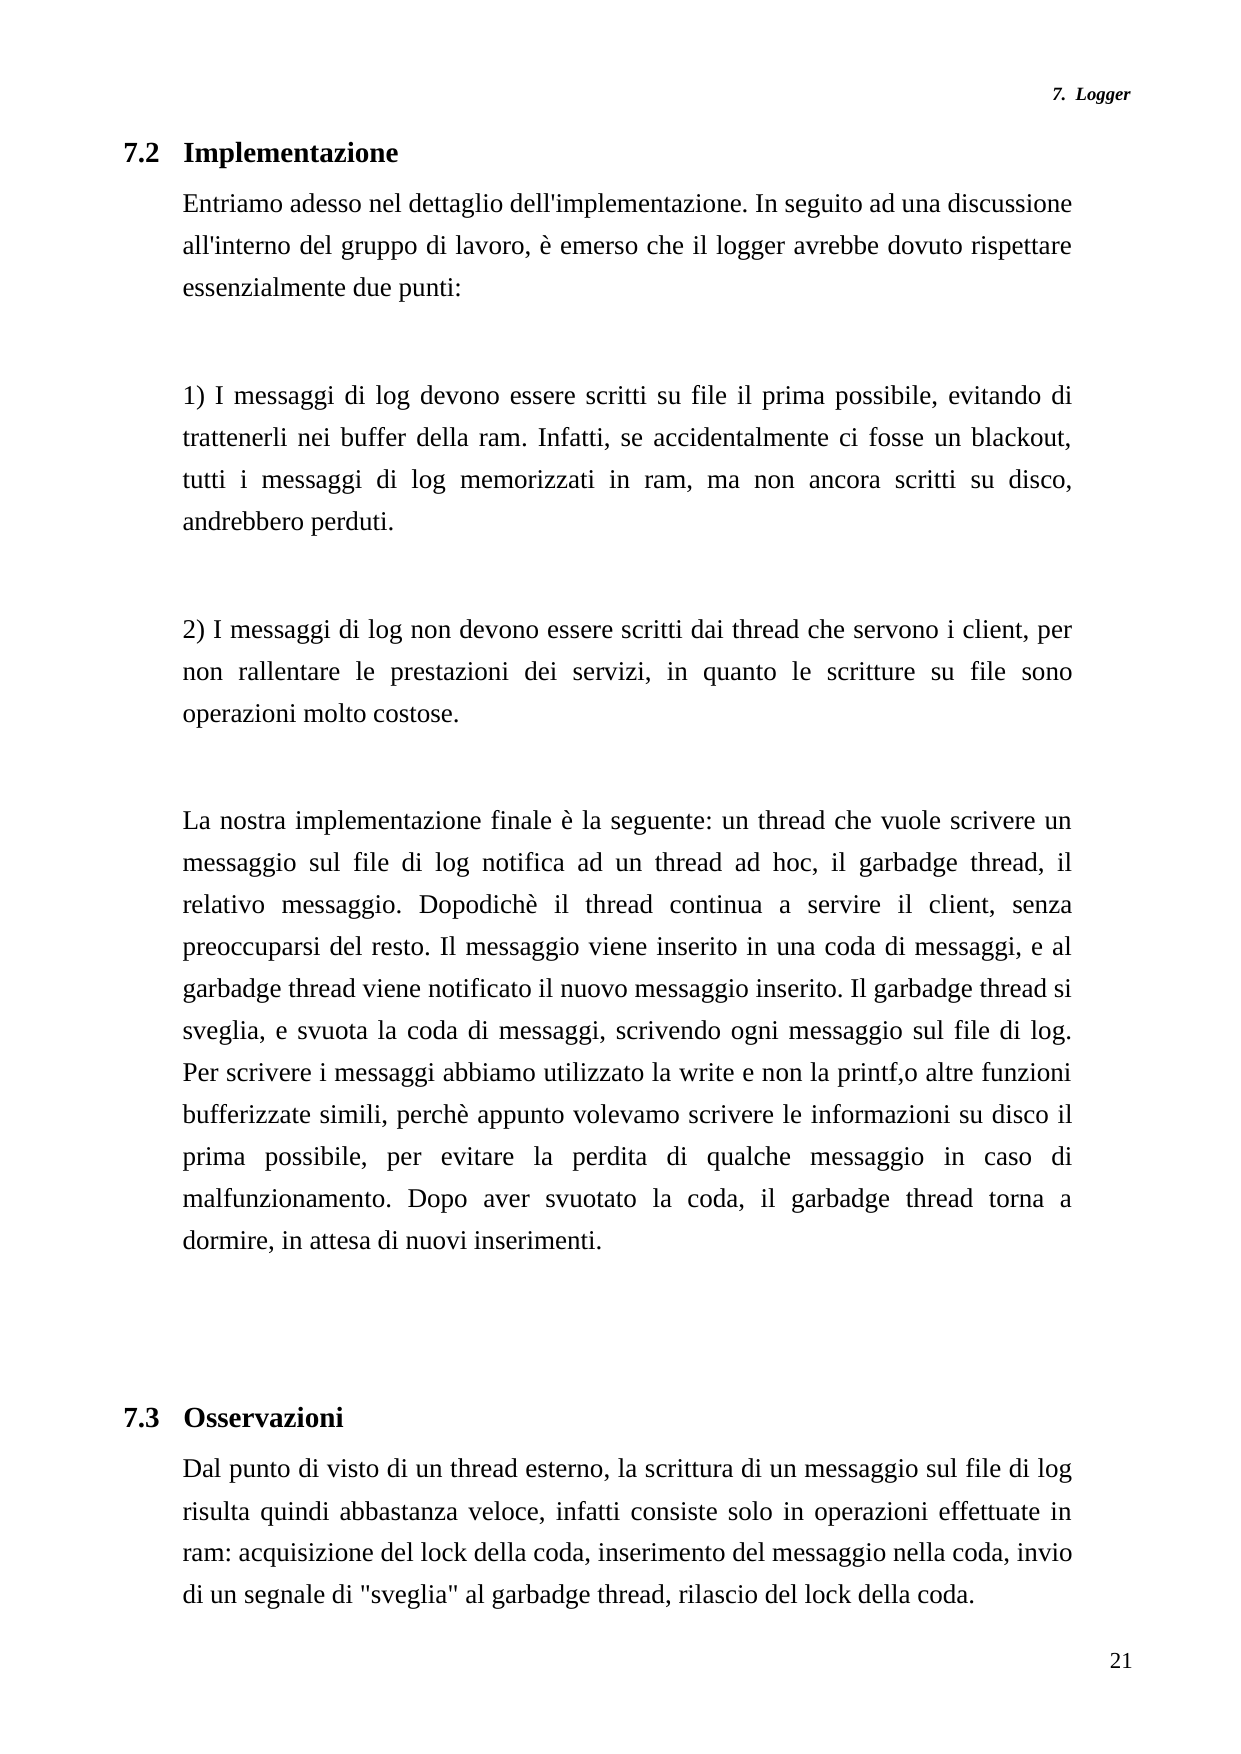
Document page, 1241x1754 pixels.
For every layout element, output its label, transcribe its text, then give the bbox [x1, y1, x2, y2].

text 1) I messaggi di log devono essere scritti su file il prima possibile, evitando di trattenerli nei buffer della ram. Infatti, se accidentalmente ci fosse un blackout, tutti i messaggi di log memorizzati in ram, ma non ancora scritti su disco, andrebbero perduti. [182, 379, 1073, 536]
subtitle Osservazioni [123, 1401, 1132, 1434]
subtitle Implementazione [123, 135, 1132, 169]
text Dal punto di visto di un thread esterno, la scrittura di un messaggio sul file di log risulta quindi abbastanza veloce, infatti consiste solo in operazioni effettuate in ram: acquisizione del lock della coda, inserimento del messaggio nella coda, invio di un segnale di "sveglia" al garbadge thread, rilascio del lock della coda. [182, 1453, 1073, 1610]
text Entriamo adesso nel dettaglio dell'implementazione. In seguito ad una discussione all'interno del gruppo di lavoro, è emerso che il logger avrebbe dovuto rispettare essenzialmente due punti: [182, 187, 1073, 302]
text La nostra implementazione finale è la seguente: un thread che vuole scrivere un messaggio sul file di log notifica ad un thread ad hoc, il garbadge thread, il relativo messaggio. Dopodichè il thread continua a servire il client, senza preoccuparsi del resto. Il messaggio viene inserito in una coda di messaggi, e al garbadge thread viene notificato il nuovo messaggio inserito. Il garbadge thread si sveglia, e svuota la coda di messaggi, scrivendo ogni messaggio sul file di log. Per scrivere i messaggi abbiamo utilizzato la write e non la printf,o altre funzioni bufferizzate simili, perchè appunto volevamo scrivere le informazioni su disco il prima possibile, per evitare la perdita di qualche messaggio in caso di malfunzionamento. Dopo aver svuotato la coda, il garbadge thread torna a dormire, in attesa di nuovi inserimenti. [182, 804, 1073, 1255]
text 2) I messaggi di log non devono essere scritti dai thread che servono i client, per non rallentare le prestazioni dei servizi, in quanto le scritture su file sono operazioni molto costose. [182, 613, 1073, 728]
